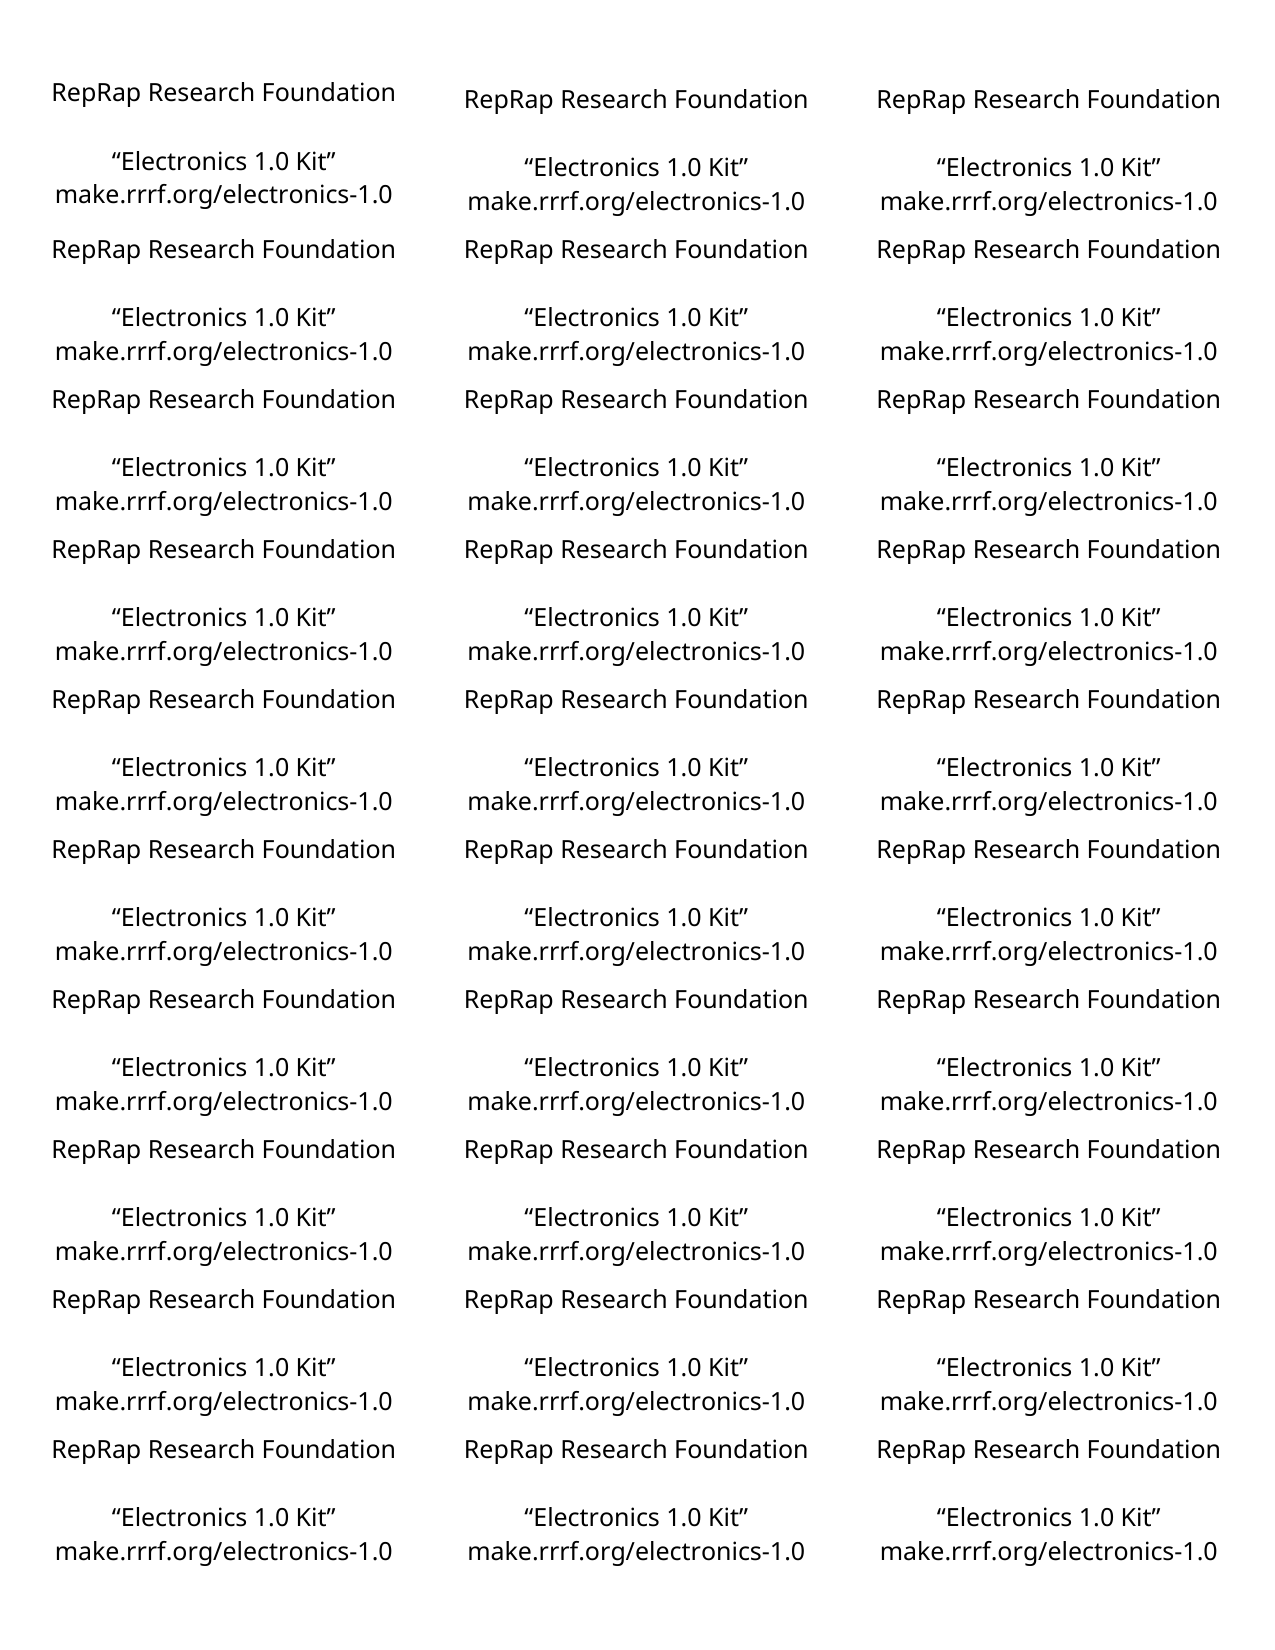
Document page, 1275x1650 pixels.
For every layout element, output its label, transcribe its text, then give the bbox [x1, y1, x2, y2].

table_cell RepRap Research Foundation “Electronics 1.0 Kit” make.rrrf.org/electronics-1.0 [852, 675, 1246, 825]
table_cell RepRap Research Foundation “Electronics 1.0 Kit” make.rrrf.org/electronics-1.0 [27, 825, 421, 975]
table_cell [421, 825, 439, 975]
table_cell [421, 1425, 439, 1575]
table_cell RepRap Research Foundation “Electronics 1.0 Kit” make.rrrf.org/electronics-1.0 [852, 225, 1246, 375]
table_cell [421, 1125, 439, 1275]
table_cell [833, 1125, 852, 1275]
table_cell RepRap Research Foundation “Electronics 1.0 Kit” make.rrrf.org/electronics-1.0 [439, 525, 833, 675]
table_cell RepRap Research Foundation “Electronics 1.0 Kit” make.rrrf.org/electronics-1.0 [852, 1275, 1246, 1425]
table_cell RepRap Research Foundation “Electronics 1.0 Kit” make.rrrf.org/electronics-1.0 [27, 975, 421, 1125]
table_cell [421, 975, 439, 1125]
table_cell RepRap Research Foundation “Electronics 1.0 Kit” make.rrrf.org/electronics-1.0 [27, 675, 421, 825]
table_cell RepRap Research Foundation “Electronics 1.0 Kit” make.rrrf.org/electronics-1.0 [439, 1125, 833, 1275]
table_cell RepRap Research Foundation “Electronics 1.0 Kit” make.rrrf.org/electronics-1.0 [852, 975, 1246, 1125]
table_cell [421, 1275, 439, 1425]
table_cell RepRap Research Foundation “Electronics 1.0 Kit” make.rrrf.org/electronics-1.0 [27, 1425, 421, 1575]
table_cell RepRap Research Foundation “Electronics 1.0 Kit” make.rrrf.org/electronics-1.0 [439, 225, 833, 375]
table_cell RepRap Research Foundation “Electronics 1.0 Kit” make.rrrf.org/electronics-1.0 [27, 225, 421, 375]
table_cell RepRap Research Foundation “Electronics 1.0 Kit” make.rrrf.org/electronics-1.0 [439, 1275, 833, 1425]
table_cell RepRap Research Foundation “Electronics 1.0 Kit” make.rrrf.org/electronics-1.0 [439, 375, 833, 525]
table_cell [833, 975, 852, 1125]
table_cell RepRap Research Foundation “Electronics 1.0 Kit” make.rrrf.org/electronics-1.0 [27, 525, 421, 675]
table_cell RepRap Research Foundation “Electronics 1.0 Kit” make.rrrf.org/electronics-1.0 [852, 375, 1246, 525]
table_header RepRap Research Foundation “Electronics 1.0 Kit” make.rrrf.org/electronics-1.0 [27, 75, 421, 225]
table_cell RepRap Research Foundation “Electronics 1.0 Kit” make.rrrf.org/electronics-1.0 [439, 825, 833, 975]
table_cell [833, 1275, 852, 1425]
table_cell [421, 525, 439, 675]
table_cell [833, 1425, 852, 1575]
table_cell RepRap Research Foundation “Electronics 1.0 Kit” make.rrrf.org/electronics-1.0 [852, 1125, 1246, 1275]
table_header RepRap Research Foundation “Electronics 1.0 Kit” make.rrrf.org/electronics-1.0 [852, 75, 1246, 225]
table_cell [833, 375, 852, 525]
table_header RepRap Research Foundation “Electronics 1.0 Kit” make.rrrf.org/electronics-1.0 [439, 75, 833, 225]
table_cell [833, 825, 852, 975]
table_cell [833, 675, 852, 825]
table_cell RepRap Research Foundation “Electronics 1.0 Kit” make.rrrf.org/electronics-1.0 [27, 1275, 421, 1425]
table_cell RepRap Research Foundation “Electronics 1.0 Kit” make.rrrf.org/electronics-1.0 [27, 1125, 421, 1275]
table_cell RepRap Research Foundation “Electronics 1.0 Kit” make.rrrf.org/electronics-1.0 [439, 675, 833, 825]
table_cell RepRap Research Foundation “Electronics 1.0 Kit” make.rrrf.org/electronics-1.0 [852, 1425, 1246, 1575]
table_header [833, 75, 852, 225]
table_cell RepRap Research Foundation “Electronics 1.0 Kit” make.rrrf.org/electronics-1.0 [439, 975, 833, 1125]
table_header [421, 75, 439, 225]
table_cell RepRap Research Foundation “Electronics 1.0 Kit” make.rrrf.org/electronics-1.0 [27, 375, 421, 525]
table_cell RepRap Research Foundation “Electronics 1.0 Kit” make.rrrf.org/electronics-1.0 [852, 525, 1246, 675]
table_cell [833, 525, 852, 675]
table_cell [833, 225, 852, 375]
table_cell [421, 375, 439, 525]
table_cell RepRap Research Foundation “Electronics 1.0 Kit” make.rrrf.org/electronics-1.0 [852, 825, 1246, 975]
table_cell [421, 675, 439, 825]
table_cell [421, 225, 439, 375]
table_cell RepRap Research Foundation “Electronics 1.0 Kit” make.rrrf.org/electronics-1.0 [439, 1425, 833, 1575]
